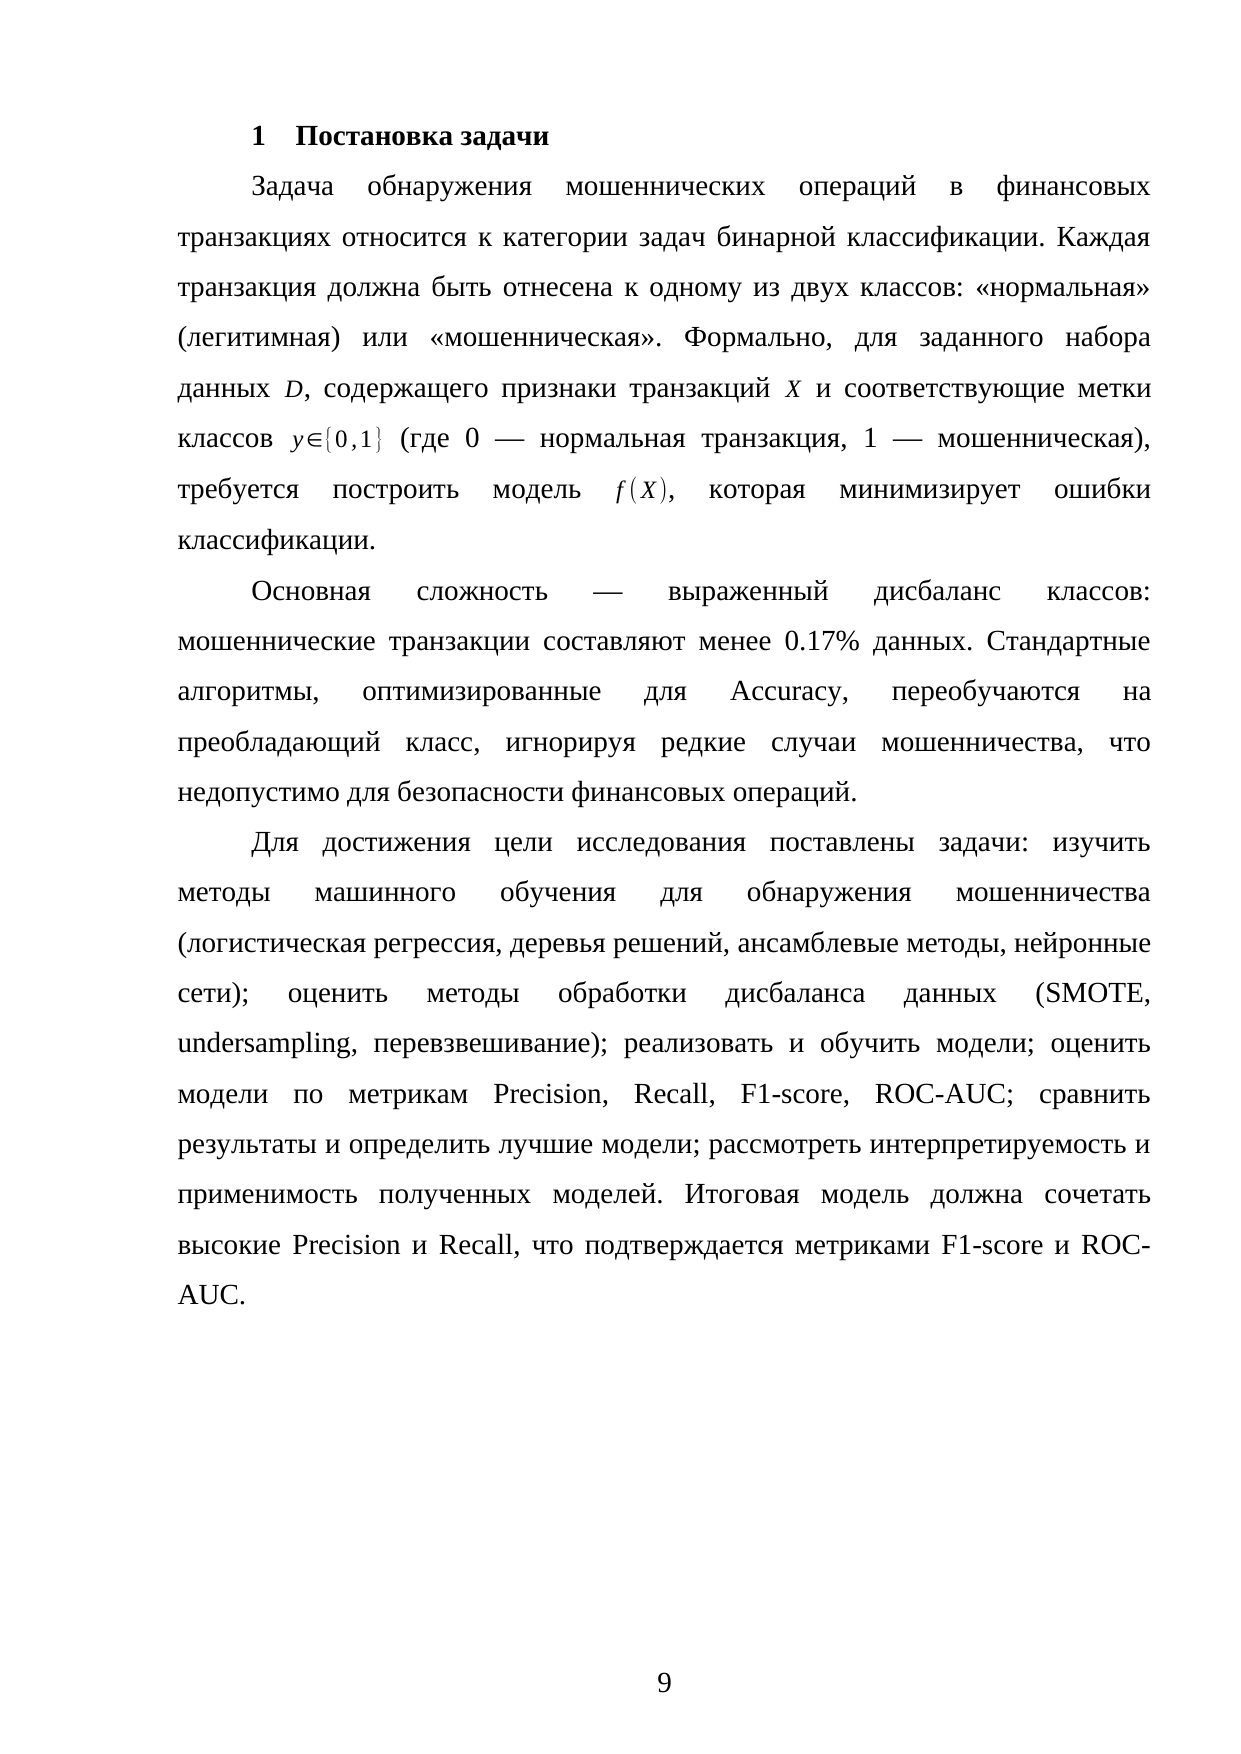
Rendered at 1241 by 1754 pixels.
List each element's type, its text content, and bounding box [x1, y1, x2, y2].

subtitle Постановка задачи [177, 118, 1152, 152]
text Для достижения цели исследования поставлены задачи: изучить методы машинного обучения для обнаружения мошенничества (логистическая регрессия, деревья решений, ансамблевые методы, нейронные сети); оценить методы обработки дисбаланса данных (SMOTE, undersampling, перевзвешивание); реализовать и обучить модели; оценить модели по метрикам Precision, Recall, F1-score, ROC-AUC; сравнить результаты и определить лучшие модели; рассмотреть интерпретируемость и применимость полученных моделей. Итоговая модель должна сочетать высокие Precision и Recall, что подтверждается метриками F1-score и ROC-AUC. [177, 824, 1152, 1311]
text Задача обнаружения мошеннических операций в финансовых транзакциях относится к категории задач бинарной классификации. Каждая транзакция должна быть отнесена к одному из двух классов: «нормальная» (легитимная) или «мошенническая». Формально, для заданного набора данных , содержащего признаки транзакций и соответствующие метки классов (где 0 — нормальная транзакция, 1 — мошенническая), требуется построить модель , которая минимизирует ошибки классификации. [177, 168, 1152, 556]
text Основная сложность — выраженный дисбаланс классов: мошеннические транзакции составляют менее 0.17% данных. Стандартные алгоритмы, оптимизированные для Accuracy, переобучаются на преобладающий класс, игнорируя редкие случаи мошенничества, что недопустимо для безопасности финансовых операций. [177, 573, 1152, 807]
